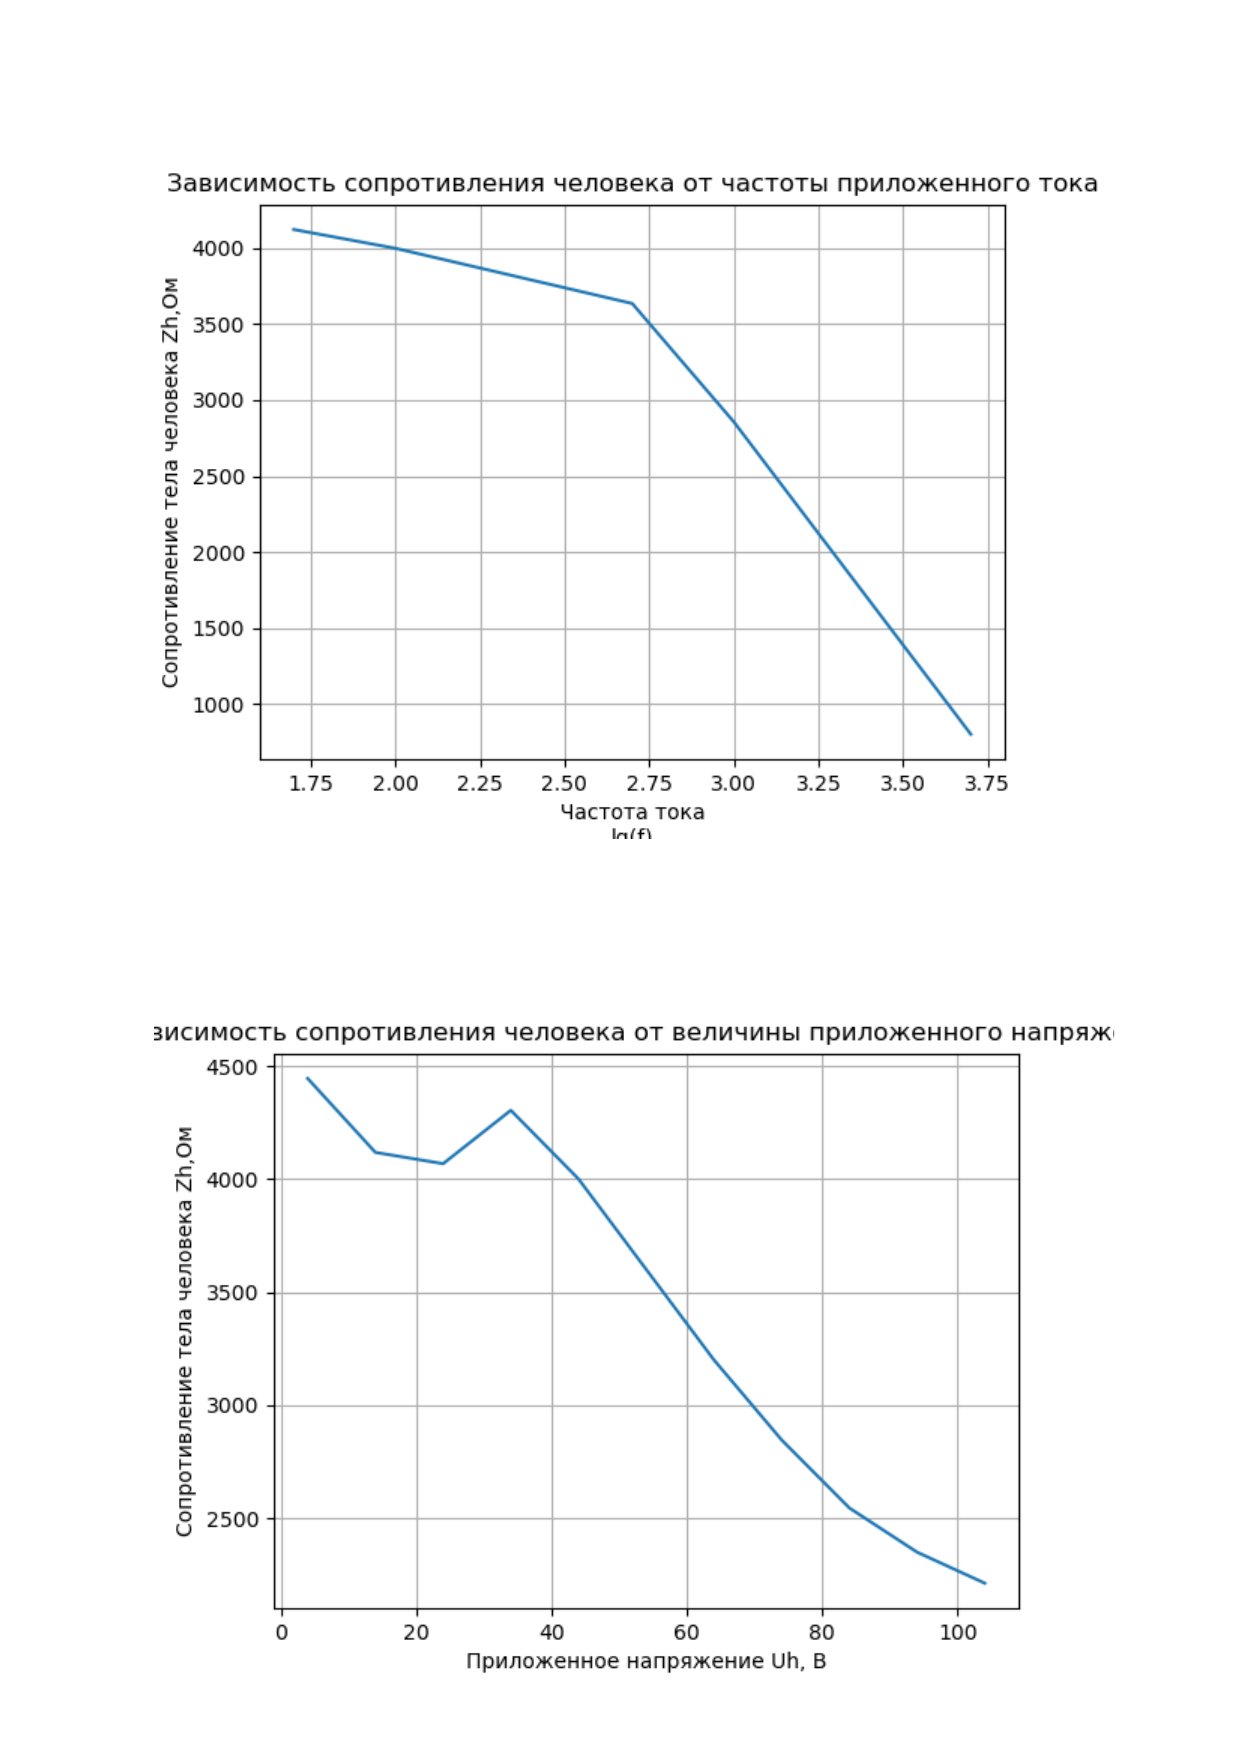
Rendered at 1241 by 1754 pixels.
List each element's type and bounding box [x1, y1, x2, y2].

picture [140, 118, 1100, 839]
picture [154, 967, 1115, 1688]
